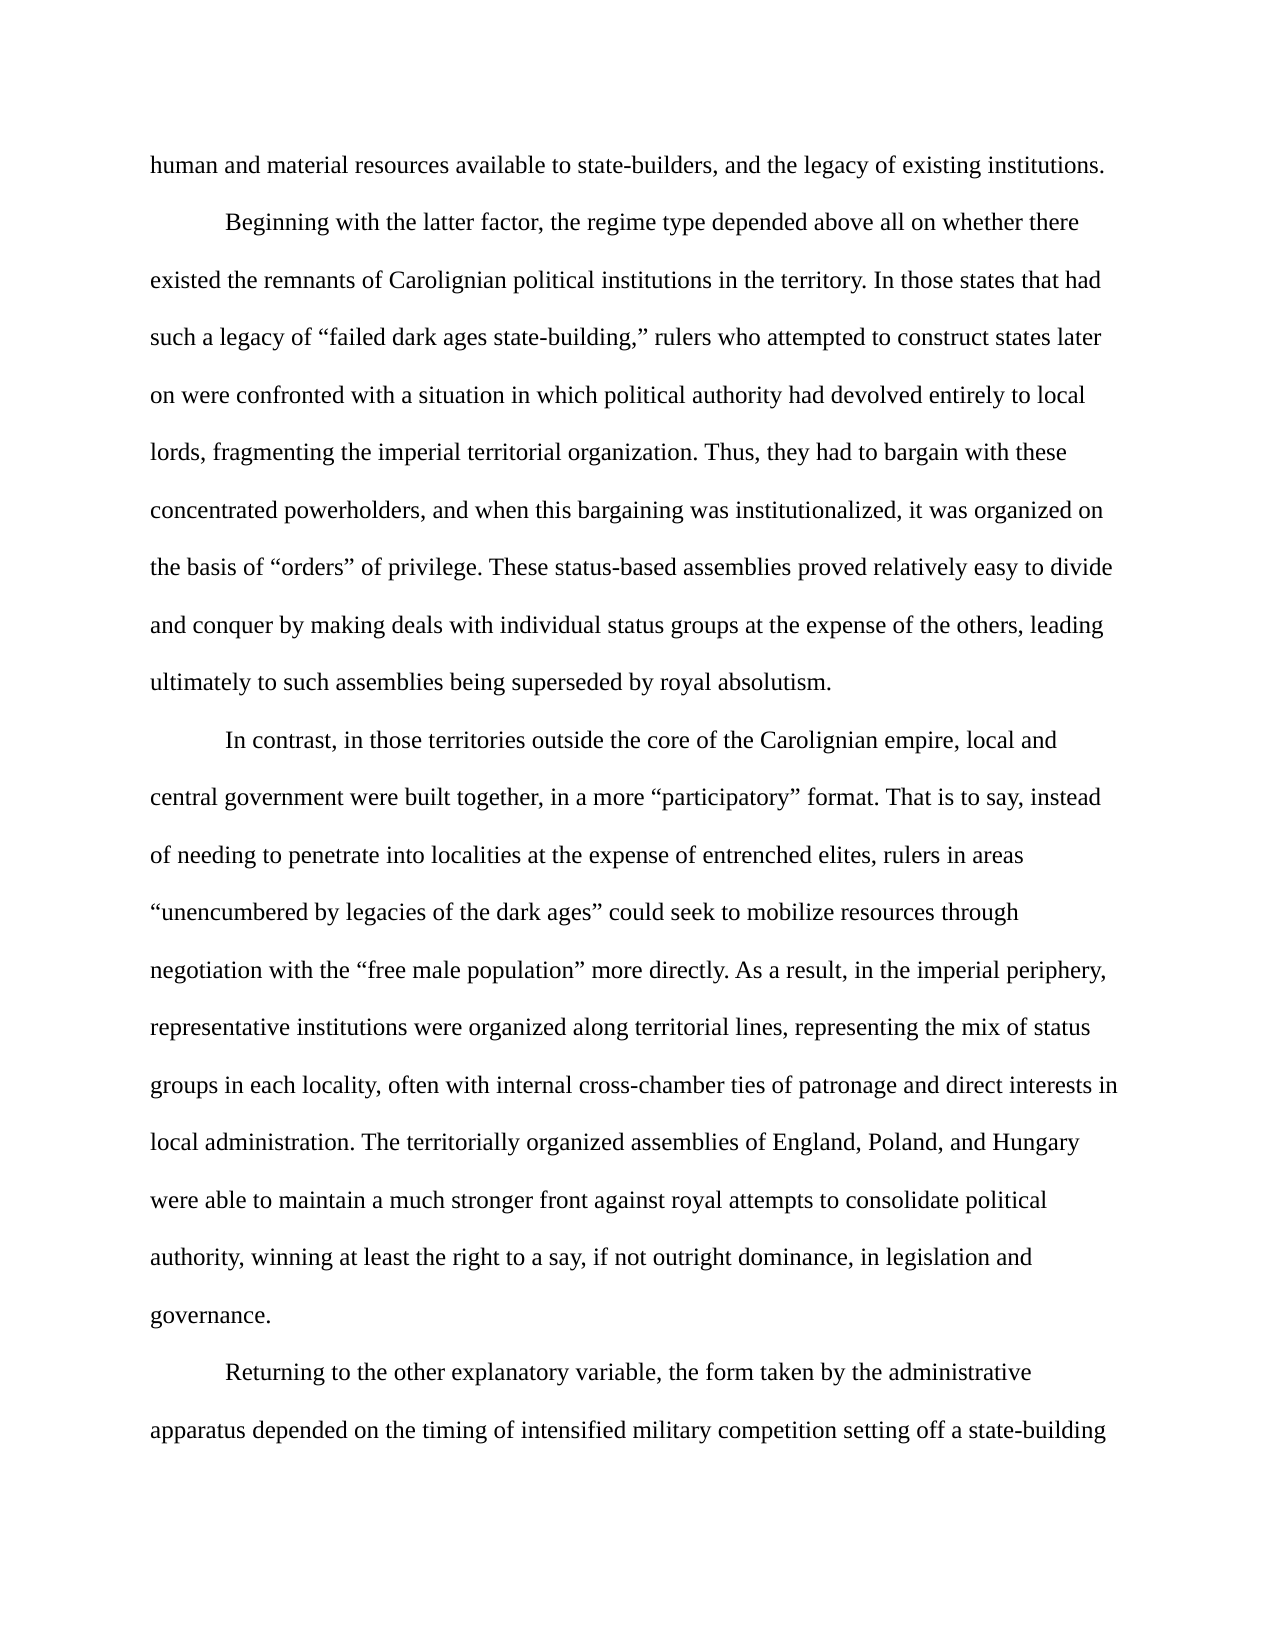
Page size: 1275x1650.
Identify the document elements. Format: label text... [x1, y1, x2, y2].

text Returning to the other explanatory variable, the form taken by the administrative apparatus depended on the timing of intensified military competition setting off a state-building [150, 1357, 1125, 1444]
text Beginning with the latter factor, the regime type depended above all on whether there existed the remnants of Carolignian political institutions in the territory. In those states that had such a legacy of “failed dark ages state-building,” rulers who attempted to construct states later on were confronted with a situation in which political authority had devolved entirely to local lords, fragmenting the imperial territorial organization. Thus, they had to bargain with these concentrated powerholders, and when this bargaining was institutionalized, it was organized on the basis of “orders” of privilege. These status-based assemblies proved relatively easy to divide and conquer by making deals with individual status groups at the expense of the others, leading ultimately to such assemblies being superseded by royal absolutism. [150, 207, 1125, 696]
text In contrast, in those territories outside the core of the Carolignian empire, local and central government were built together, in a more “participatory” format. That is to say, instead of needing to penetrate into localities at the expense of entrenched elites, rulers in areas “unencumbered by legacies of the dark ages” could seek to mobilize resources through negotiation with the “free male population” more directly. As a result, in the imperial periphery, representative institutions were organized along territorial lines, representing the mix of status groups in each locality, often with internal cross-chamber ties of patronage and direct interests in local administration. The territorially organized assemblies of England, Poland, and Hungary were able to maintain a much stronger front against royal attempts to consolidate political authority, winning at least the right to a say, if not outright dominance, in legislation and governance. [150, 725, 1125, 1329]
text human and material resources available to state-builders, and the legacy of existing institutions. [150, 150, 1125, 179]
